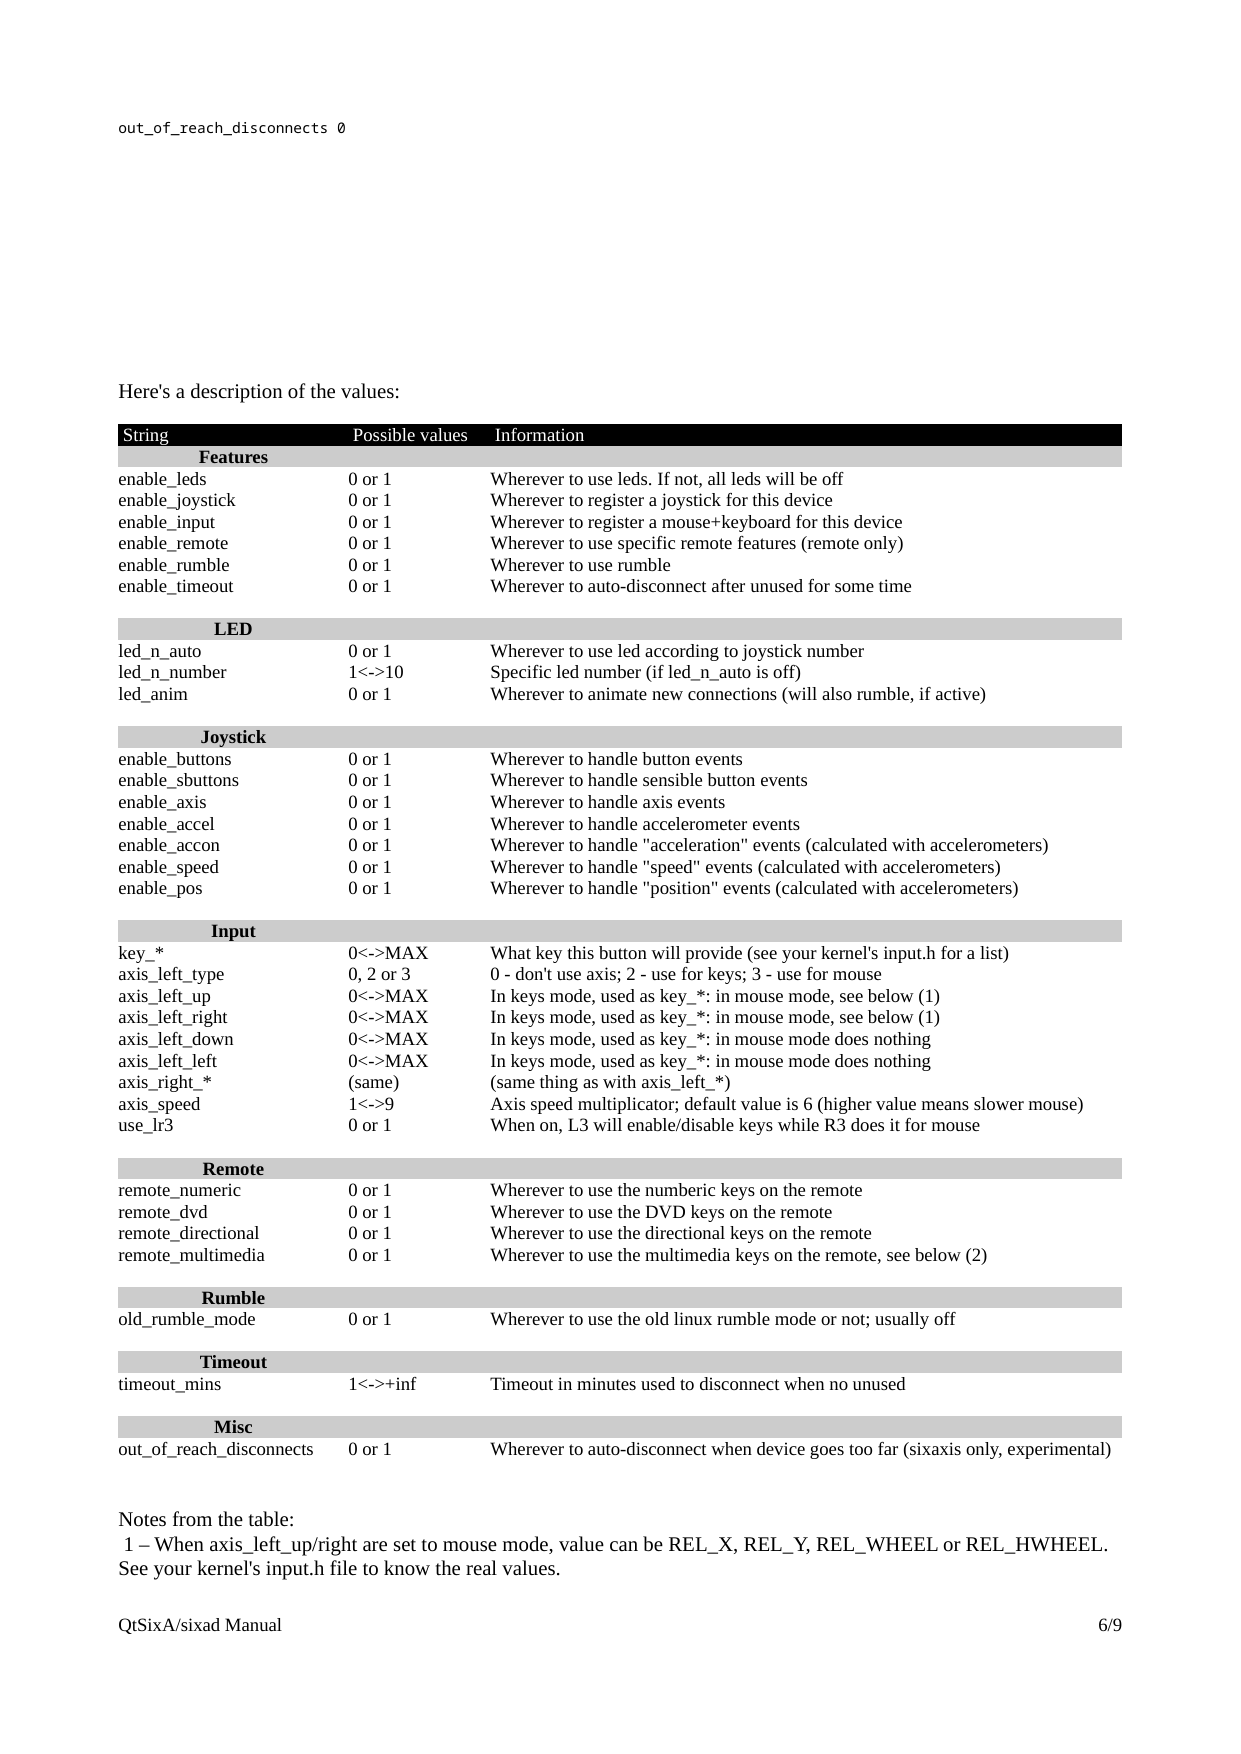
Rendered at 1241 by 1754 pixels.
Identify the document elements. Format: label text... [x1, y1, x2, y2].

text Here's a description of the values: [118, 379, 1122, 403]
table_cell [118, 899, 348, 920]
table_cell (same thing as with axis_left_*) [490, 1071, 1122, 1093]
table_cell Timeout [118, 1351, 348, 1373]
table_cell Input [118, 920, 348, 942]
table_cell [490, 1416, 1122, 1438]
table_cell What key this button will provide (see your kernel's input.h for a list) [490, 942, 1122, 963]
table_cell [348, 1265, 490, 1287]
table_cell 0 or 1 [348, 1244, 490, 1265]
table_cell [490, 920, 1122, 942]
table_header Information [490, 424, 1122, 446]
table_cell axis_left_type [118, 963, 348, 985]
table_cell [490, 1287, 1122, 1308]
table_cell axis_speed [118, 1093, 348, 1114]
table_cell Remote [118, 1158, 348, 1179]
table_cell 0 or 1 [348, 877, 490, 899]
table_cell 0 or 1 [348, 1438, 490, 1459]
table_cell [490, 726, 1122, 748]
table_cell [348, 899, 490, 920]
table_cell 0 or 1 [348, 791, 490, 812]
table_cell remote_dvd [118, 1201, 348, 1222]
table_cell 0 or 1 [348, 511, 490, 532]
table_cell Wherever to handle sensible button events [490, 769, 1122, 791]
table_header Possible values [348, 424, 490, 446]
table_cell 0 or 1 [348, 468, 490, 489]
table_cell In keys mode, used as key_*: in mouse mode does nothing [490, 1028, 1122, 1049]
table_cell 1<->10 [348, 661, 490, 683]
table_cell Wherever to register a joystick for this device [490, 489, 1122, 511]
table_cell 0 - don't use axis; 2 - use for keys; 3 - use for mouse [490, 963, 1122, 985]
table_cell Wherever to register a mouse+keyboard for this device [490, 511, 1122, 532]
table_cell 0 or 1 [348, 748, 490, 769]
table_cell Rumble [118, 1287, 348, 1308]
table_cell Wherever to use the numberic keys on the remote [490, 1179, 1122, 1201]
table_cell Joystick [118, 726, 348, 748]
table_cell axis_left_down [118, 1028, 348, 1049]
table_cell [348, 446, 490, 467]
table_cell Wherever to animate new connections (will also rumble, if active) [490, 683, 1122, 704]
table_cell Wherever to use rumble [490, 554, 1122, 575]
table_cell enable_rumble [118, 554, 348, 575]
text See your kernel's input.h file to know the real values. [118, 1556, 1122, 1579]
table_cell 0<->MAX [348, 1028, 490, 1049]
table_cell LED [118, 618, 348, 640]
table_cell Wherever to use the old linux rumble mode or not; usually off [490, 1308, 1122, 1330]
table_cell [348, 597, 490, 618]
table_cell 0<->MAX [348, 1050, 490, 1071]
table_cell enable_joystick [118, 489, 348, 511]
table_cell enable_accon [118, 834, 348, 856]
table_cell (same) [348, 1071, 490, 1093]
table_cell 0 or 1 [348, 489, 490, 511]
table_cell Axis speed multiplicator; default value is 6 (higher value means slower mouse) [490, 1093, 1122, 1114]
table_cell [348, 1416, 490, 1438]
table_cell [348, 920, 490, 942]
table_cell Wherever to handle button events [490, 748, 1122, 769]
table_cell In keys mode, used as key_*: in mouse mode does nothing [490, 1050, 1122, 1071]
table_cell enable_axis [118, 791, 348, 812]
table_cell [490, 446, 1122, 467]
table_cell enable_sbuttons [118, 769, 348, 791]
table_cell Timeout in minutes used to disconnect when no unused [490, 1373, 1122, 1394]
table_cell 0 or 1 [348, 813, 490, 834]
table_cell Features [118, 446, 348, 467]
table_cell [118, 1395, 348, 1416]
table_cell In keys mode, used as key_*: in mouse mode, see below (1) [490, 985, 1122, 1006]
table_cell Wherever to handle "position" events (calculated with accelerometers) [490, 877, 1122, 899]
table_cell enable_accel [118, 813, 348, 834]
table_cell When on, L3 will enable/disable keys while R3 does it for mouse [490, 1114, 1122, 1136]
table_cell enable_input [118, 511, 348, 532]
table_cell 0 or 1 [348, 640, 490, 661]
table_cell [118, 1136, 348, 1157]
table_cell Specific led number (if led_n_auto is off) [490, 661, 1122, 683]
table_cell [348, 1351, 490, 1373]
table_cell 0 or 1 [348, 532, 490, 554]
table_cell Wherever to use the directional keys on the remote [490, 1222, 1122, 1244]
table_cell Wherever to handle axis events [490, 791, 1122, 812]
table_cell [348, 1287, 490, 1308]
table_cell 0 or 1 [348, 554, 490, 575]
table_cell Wherever to use led according to joystick number [490, 640, 1122, 661]
table_cell 0 or 1 [348, 856, 490, 877]
table_cell Wherever to use leds. If not, all leds will be off [490, 468, 1122, 489]
table_cell 0 or 1 [348, 1308, 490, 1330]
table_cell 0 or 1 [348, 834, 490, 856]
table_cell 0<->MAX [348, 942, 490, 963]
table_cell 0 or 1 [348, 1179, 490, 1201]
table_cell 0 or 1 [348, 769, 490, 791]
table_cell enable_buttons [118, 748, 348, 769]
table_cell Wherever to handle "acceleration" events (calculated with accelerometers) [490, 834, 1122, 856]
table_cell [490, 1330, 1122, 1351]
table_cell enable_pos [118, 877, 348, 899]
text out_of_reach_disconnects 0 [118, 118, 1122, 138]
table_cell [490, 1265, 1122, 1287]
table_cell 0 or 1 [348, 575, 490, 597]
table_cell remote_numeric [118, 1179, 348, 1201]
table_cell [490, 597, 1122, 618]
table_cell [490, 899, 1122, 920]
table_cell Wherever to use specific remote features (remote only) [490, 532, 1122, 554]
table_cell Wherever to auto-disconnect when device goes too far (sixaxis only, experimental) [490, 1438, 1122, 1459]
table_cell [490, 1136, 1122, 1157]
table_header String [118, 424, 348, 446]
table_cell [118, 1330, 348, 1351]
table_cell 1<->+inf [348, 1373, 490, 1394]
table_cell [348, 705, 490, 726]
table_cell Wherever to use the DVD keys on the remote [490, 1201, 1122, 1222]
table_cell [118, 597, 348, 618]
text Notes from the table: [118, 1507, 1122, 1531]
table_cell timeout_mins [118, 1373, 348, 1394]
table_cell Wherever to use the multimedia keys on the remote, see below (2) [490, 1244, 1122, 1265]
table_cell Wherever to auto-disconnect after unused for some time [490, 575, 1122, 597]
table_cell [118, 1265, 348, 1287]
table_cell [348, 726, 490, 748]
table_cell 0<->MAX [348, 985, 490, 1006]
table_cell key_* [118, 942, 348, 963]
table_cell remote_multimedia [118, 1244, 348, 1265]
table_cell [348, 1158, 490, 1179]
table_cell old_rumble_mode [118, 1308, 348, 1330]
table_cell In keys mode, used as key_*: in mouse mode, see below (1) [490, 1006, 1122, 1028]
table_cell [490, 705, 1122, 726]
table_cell [490, 1158, 1122, 1179]
table_cell axis_left_left [118, 1050, 348, 1071]
table_cell [348, 1395, 490, 1416]
table_cell axis_right_* [118, 1071, 348, 1093]
table_cell Wherever to handle accelerometer events [490, 813, 1122, 834]
table_cell 0 or 1 [348, 683, 490, 704]
table_cell [118, 705, 348, 726]
table_cell 0<->MAX [348, 1006, 490, 1028]
table_cell enable_remote [118, 532, 348, 554]
table_cell axis_left_up [118, 985, 348, 1006]
table_cell led_n_number [118, 661, 348, 683]
table_cell enable_timeout [118, 575, 348, 597]
table_cell remote_directional [118, 1222, 348, 1244]
table_cell led_n_auto [118, 640, 348, 661]
table_cell [490, 1351, 1122, 1373]
table_cell use_lr3 [118, 1114, 348, 1136]
table_cell led_anim [118, 683, 348, 704]
table_cell 1<->9 [348, 1093, 490, 1114]
table_cell [348, 1330, 490, 1351]
table_cell enable_leds [118, 468, 348, 489]
table_cell Misc [118, 1416, 348, 1438]
table_cell enable_speed [118, 856, 348, 877]
table_cell 0 or 1 [348, 1201, 490, 1222]
table_cell [348, 618, 490, 640]
table_cell [490, 1395, 1122, 1416]
table_cell [348, 1136, 490, 1157]
table_cell 0, 2 or 3 [348, 963, 490, 985]
table_cell [490, 618, 1122, 640]
table_cell out_of_reach_disconnects [118, 1438, 348, 1459]
table_cell 0 or 1 [348, 1114, 490, 1136]
table_cell axis_left_right [118, 1006, 348, 1028]
text 1 – When axis_left_up/right are set to mouse mode, value can be REL_X, REL_Y, REL_WHEEL or REL_HWHEEL. [118, 1531, 1122, 1556]
table_cell Wherever to handle "speed" events (calculated with accelerometers) [490, 856, 1122, 877]
table_cell 0 or 1 [348, 1222, 490, 1244]
